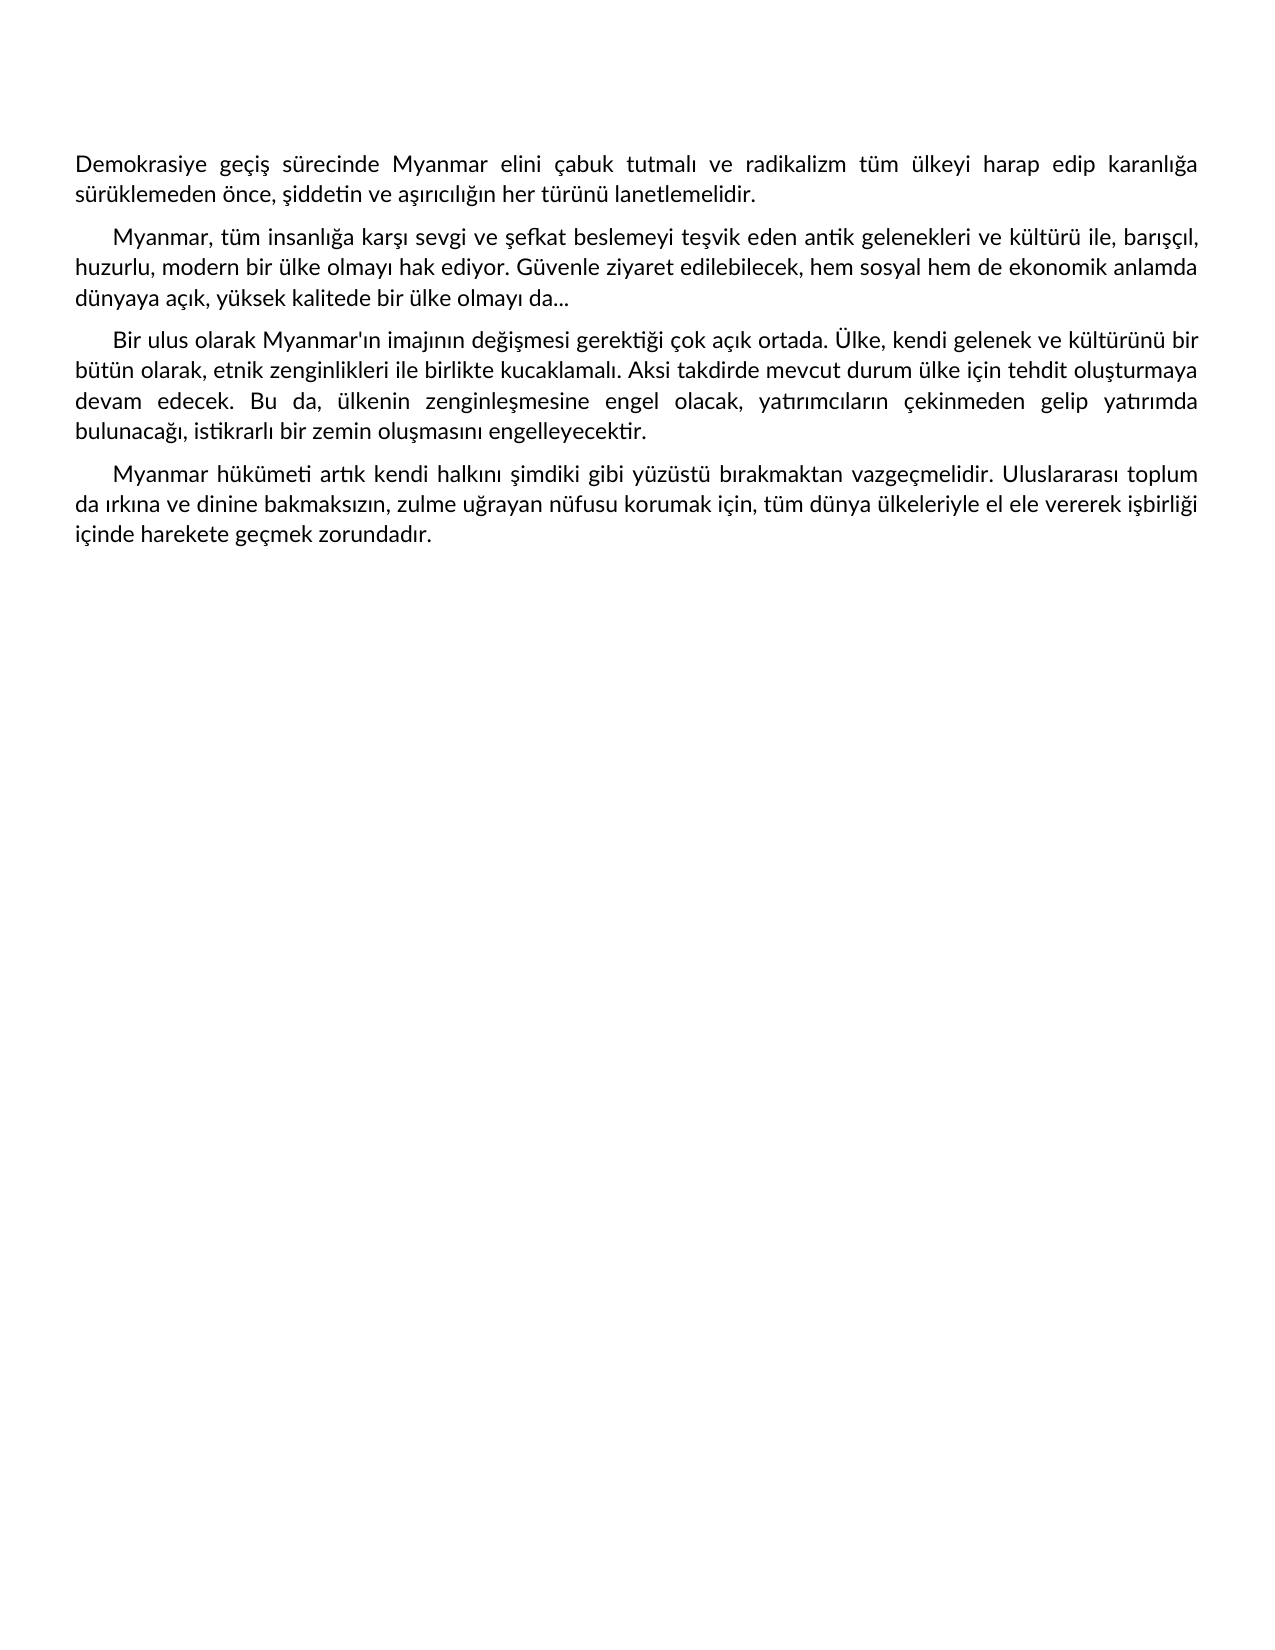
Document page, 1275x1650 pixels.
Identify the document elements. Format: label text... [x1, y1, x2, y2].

text Demokrasiye geçiş sürecinde Myanmar elini çabuk tutmalı ve radikalizm tüm ülkeyi harap edip karanlığa sürüklemeden önce, şiddetin ve aşırıcılığın her türünü lanetlemelidir. [75, 150, 1200, 208]
text Myanmar, tüm insanlığa karşı sevgi ve şefkat beslemeyi teşvik eden antik gelenekleri ve kültürü ile, barışçıl, huzurlu, modern bir ülke olmayı hak ediyor. Güvenle ziyaret edilebilecek, hem sosyal hem de ekonomik anlamda dünyaya açık, yüksek kalitede bir ülke olmayı da... [75, 223, 1200, 311]
text Myanmar hükümeti artık kendi halkını şimdiki gibi yüzüstü bırakmaktan vazgeçmelidir. Uluslararası toplum da ırkına ve dinine bakmaksızın, zulme uğrayan nüfusu korumak için, tüm dünya ülkeleriyle el ele vererek işbirliği içinde harekete geçmek zorundadır. [75, 459, 1200, 547]
text Bir ulus olarak Myanmar'ın imajının değişmesi gerektiği çok açık ortada. Ülke, kendi gelenek ve kültürünü bir bütün olarak, etnik zenginlikleri ile birlikte kucaklamalı. Aksi takdirde mevcut durum ülke için tehdit oluşturmaya devam edecek. Bu da, ülkenin zenginleşmesine engel olacak, yatırımcıların çekinmeden gelip yatırımda bulunacağı, istikrarlı bir zemin oluşmasını engelleyecektir. [75, 326, 1200, 444]
